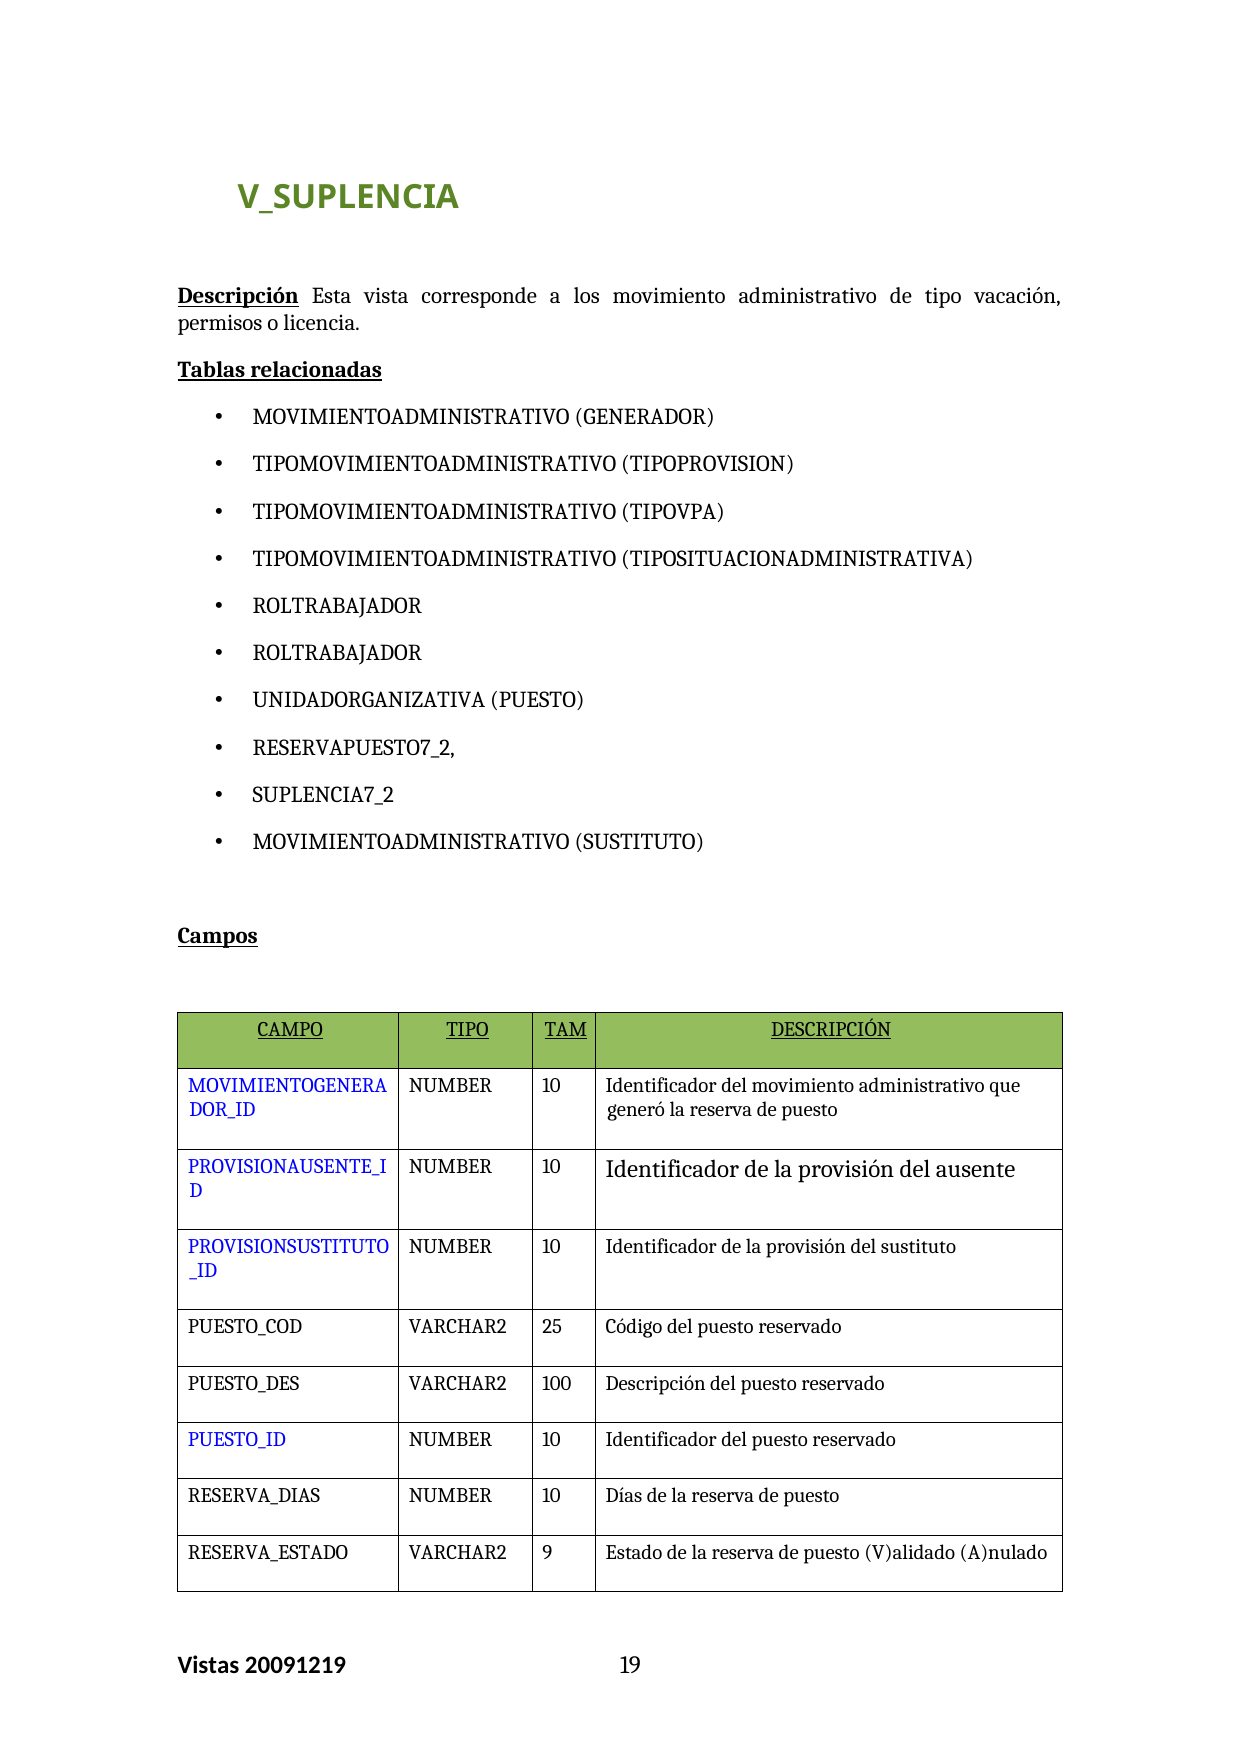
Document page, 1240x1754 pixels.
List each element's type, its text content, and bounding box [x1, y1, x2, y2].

table_cell Identificador del movimiento administrativo que generó la reserva de puesto [596, 1069, 1062, 1149]
table_cell 10 [533, 1069, 595, 1149]
table_cell 10 [533, 1423, 595, 1478]
table_cell PROVISIONSUSTITUTO_ID [178, 1230, 398, 1309]
table_cell VARCHAR2 [399, 1310, 532, 1366]
table_cell VARCHAR2 [399, 1536, 532, 1591]
table_cell 9 [533, 1536, 595, 1591]
table_header CAMPO [178, 1013, 398, 1068]
table_header TAM [533, 1013, 595, 1068]
table_cell Días de la reserva de puesto [596, 1479, 1062, 1535]
table_cell PUESTO_COD [178, 1310, 398, 1366]
list UNIDADORGANIZATIVA (PUESTO) [215, 687, 1062, 713]
text Tablas relacionadas [177, 357, 1062, 383]
table_cell NUMBER [399, 1069, 532, 1149]
table_cell Descripción del puesto reservado [596, 1367, 1062, 1422]
table_cell RESERVA_DIAS [178, 1479, 398, 1535]
table_cell RESERVA_ESTADO [178, 1536, 398, 1591]
list MOVIMIENTOADMINISTRATIVO (SUSTITUTO) [215, 829, 1062, 855]
list MOVIMIENTOADMINISTRATIVO (GENERADOR) [215, 404, 1062, 430]
table_cell Identificador de la provisión del ausente [596, 1150, 1062, 1229]
table_cell MOVIMIENTOGENERADOR_ID [178, 1069, 398, 1149]
table_header TIPO [399, 1013, 532, 1068]
table_cell Estado de la reserva de puesto (V)alidado (A)nulado [596, 1536, 1062, 1591]
table_cell NUMBER [399, 1230, 532, 1309]
table_cell 10 [533, 1479, 595, 1535]
table_cell 100 [533, 1367, 595, 1422]
list ROLTRABAJADOR [215, 640, 1062, 666]
table_cell PUESTO_ID [178, 1423, 398, 1478]
table_cell VARCHAR2 [399, 1367, 532, 1422]
table_cell Código del puesto reservado [596, 1310, 1062, 1366]
list RESERVAPUESTO7_2, [215, 734, 1062, 761]
table_cell 10 [533, 1150, 595, 1229]
list TIPOMOVIMIENTOADMINISTRATIVO (TIPOPROVISION) [215, 451, 1062, 478]
table_cell NUMBER [399, 1150, 532, 1229]
table_cell PUESTO_DES [178, 1367, 398, 1422]
table_cell NUMBER [399, 1423, 532, 1478]
table_cell 25 [533, 1310, 595, 1366]
table_cell 10 [533, 1230, 595, 1309]
text Campos [177, 923, 1062, 949]
list TIPOMOVIMIENTOADMINISTRATIVO (TIPOSITUACIONADMINISTRATIVA) [215, 546, 1062, 572]
table_cell NUMBER [399, 1479, 532, 1535]
subtitle V_SUPLENCIA [182, 173, 1062, 218]
list ROLTRABAJADOR [215, 593, 1062, 619]
table_cell Identificador de la provisión del sustituto [596, 1230, 1062, 1309]
text Descripción Esta vista corresponde a los movimiento administrativo de tipo vacación, permisos o licencia. [177, 283, 1062, 336]
table_cell Identificador del puesto reservado [596, 1423, 1062, 1478]
table_header DESCRIPCIÓN [596, 1013, 1062, 1068]
list SUPLENCIA7_2 [215, 782, 1062, 808]
list TIPOMOVIMIENTOADMINISTRATIVO (TIPOVPA) [215, 498, 1062, 525]
table_cell PROVISIONAUSENTE_ID [178, 1150, 398, 1229]
